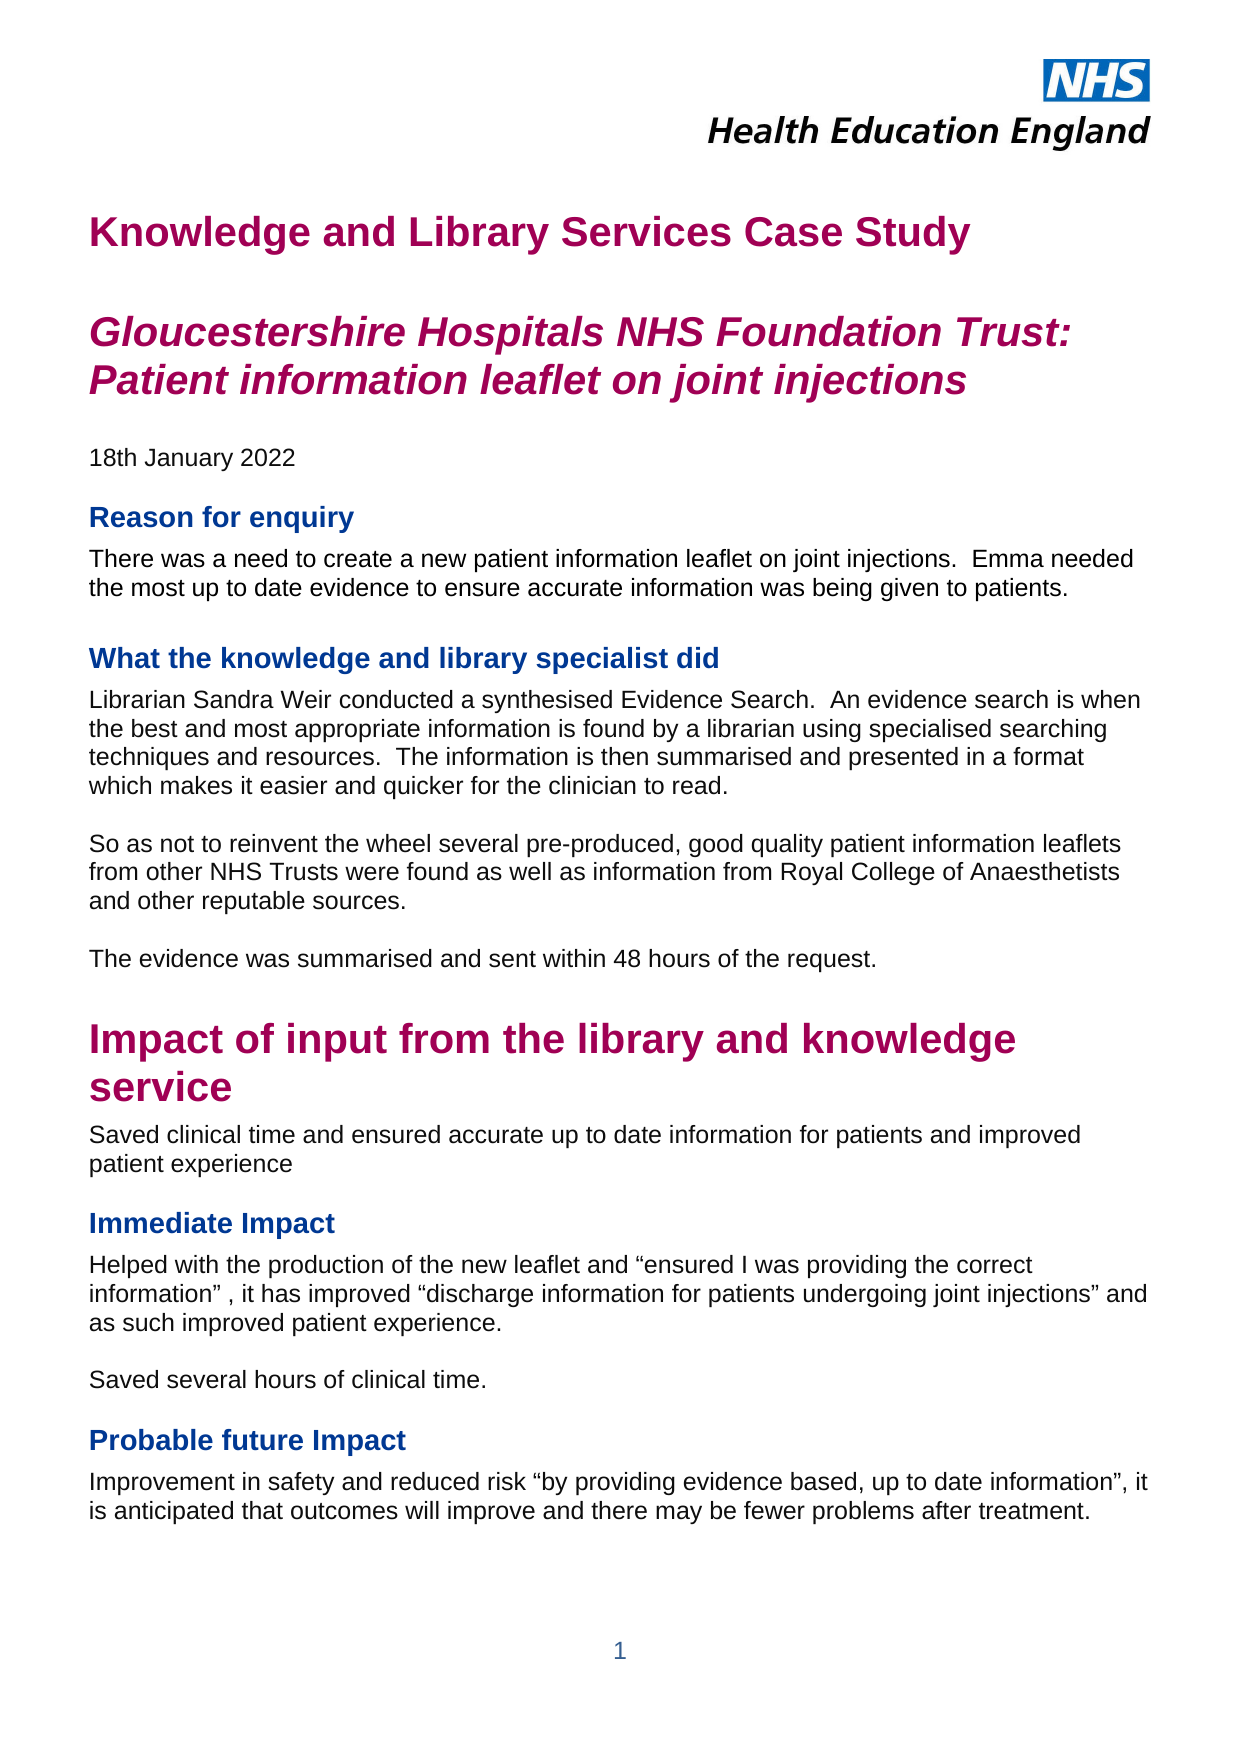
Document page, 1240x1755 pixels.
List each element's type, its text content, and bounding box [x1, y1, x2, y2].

subtitle There was a need to create a new patient information leaflet on joint injections. Emma needed the most up to date evidence to ensure accurate information was being given to patients. [89, 544, 1151, 602]
text Improvement in safety and reduced risk “by providing evidence based, up to date information”, it is anticipated that outcomes will improve and there may be fewer problems after treatment. [89, 1467, 1151, 1524]
text Librarian Sandra Weir conducted a synthesised Evidence Search. An evidence search is when the best and most appropriate information is found by a librarian using specialised searching techniques and resources. The information is then summarised and presented in a format which makes it easier and quicker for the clinician to read. [89, 685, 1151, 800]
text So as not to reinvent the wheel several pre-produced, good quality patient information leaflets from other NHS Trusts were found as well as information from Royal College of Anaesthetists and other reputable sources. [89, 828, 1151, 915]
subtitle What the knowledge and library specialist did [89, 641, 1151, 674]
subtitle Impact of input from the library and knowledge service [89, 1014, 1151, 1110]
text Saved clinical time and ensured accurate up to date information for patients and improved patient experience [89, 1120, 1151, 1178]
subtitle Probable future Impact [89, 1423, 1151, 1456]
subtitle Gloucestershire Hospitals NHS Foundation Trust: Patient information leaflet on joint injections [89, 308, 1151, 403]
subtitle Immediate Impact [89, 1206, 1151, 1240]
text Helped with the production of the new leaflet and “ensured I was providing the correct information” , it has improved “discharge information for patients undergoing joint injections” and as such improved patient experience. [89, 1250, 1151, 1337]
text 18th January 2022 [89, 443, 1151, 471]
subtitle Reason for enquiry [89, 500, 1151, 534]
text Saved several hours of clinical time. [89, 1365, 1151, 1394]
text The evidence was summarised and sent within 48 hours of the request. [89, 943, 1151, 972]
subtitle Knowledge and Library Services Case Study [89, 208, 1151, 256]
